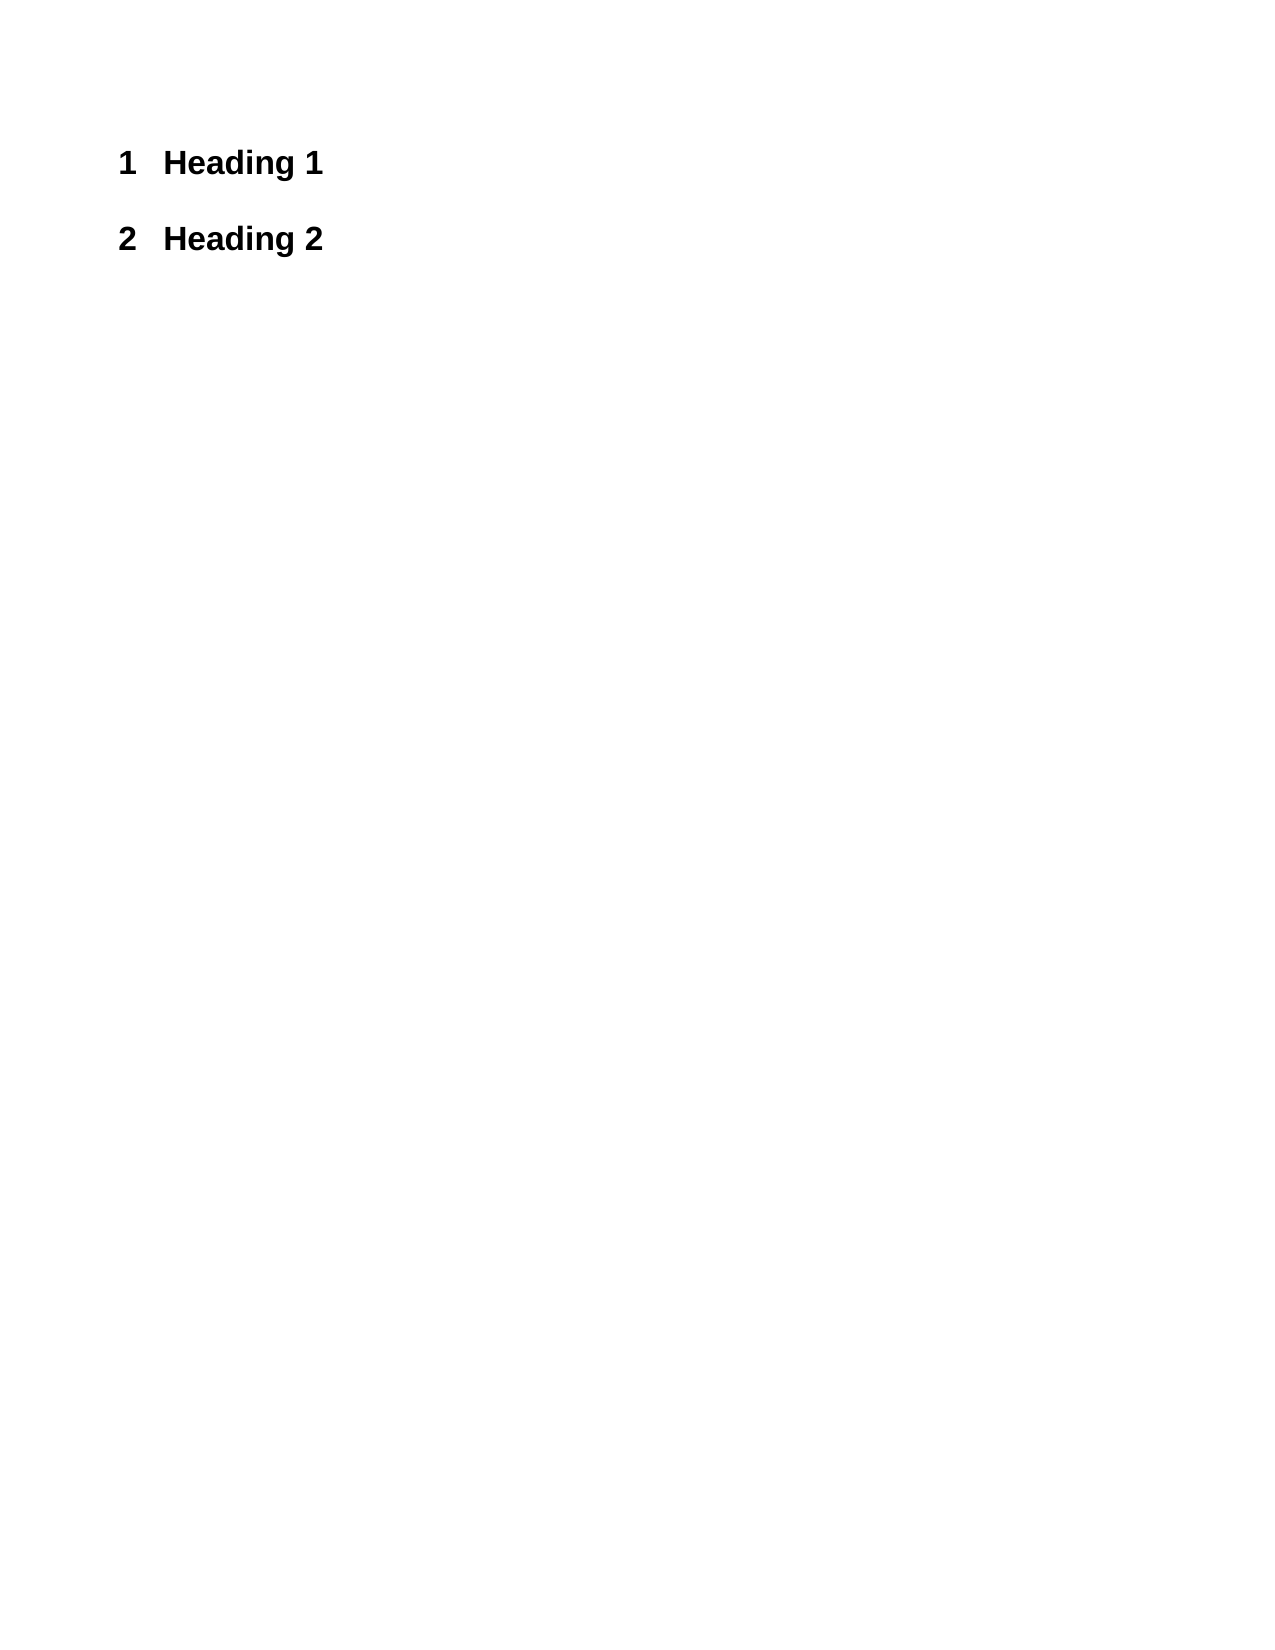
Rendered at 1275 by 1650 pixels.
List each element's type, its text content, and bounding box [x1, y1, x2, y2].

subtitle Heading 2 [118, 219, 1157, 258]
subtitle Heading 1 [118, 143, 1157, 182]
